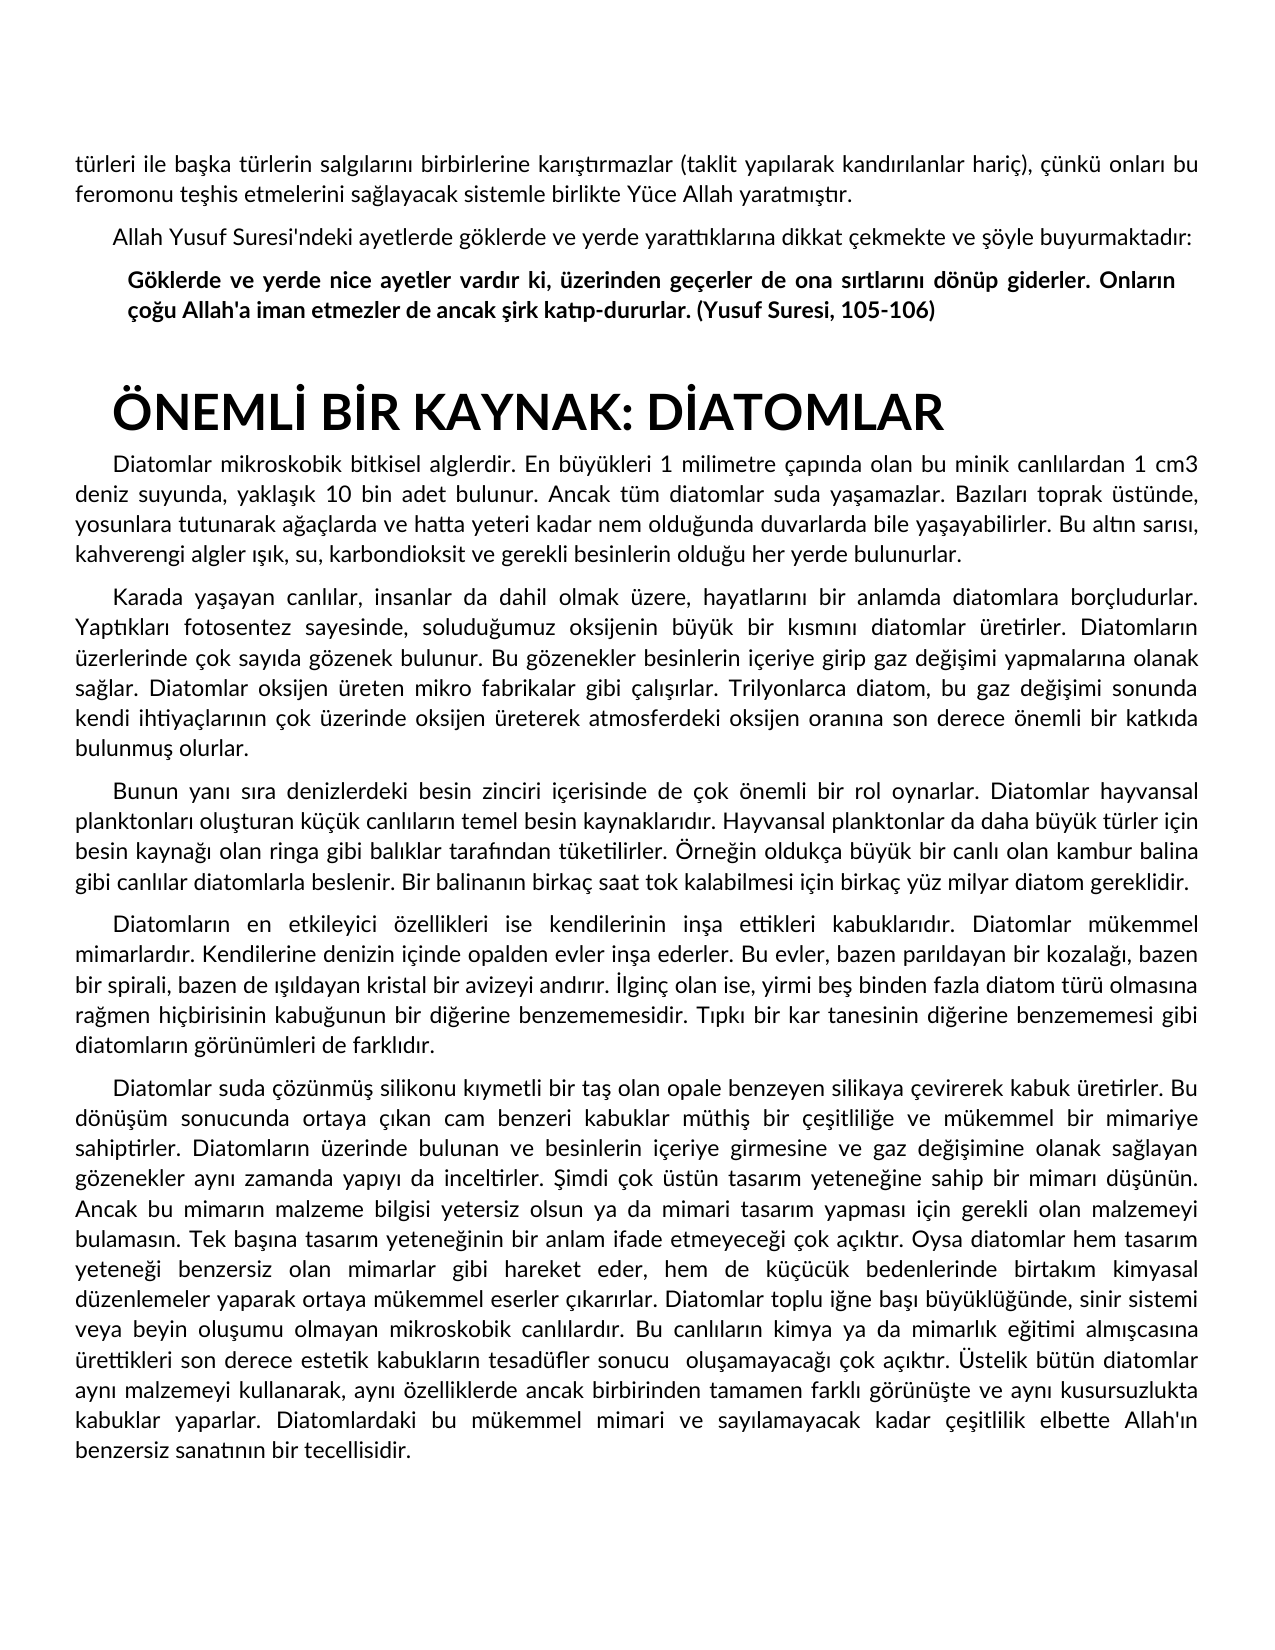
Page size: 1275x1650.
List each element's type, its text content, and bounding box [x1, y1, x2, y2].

text Diatomlar suda çözünmüş silikonu kıymetli bir taş olan opale benzeyen silikaya çevirerek kabuk üretirler. Bu dönüşüm sonucunda ortaya çıkan cam benzeri kabuklar müthiş bir çeşitliliğe ve mükemmel bir mimariye sahiptirler. Diatomların üzerinde bulunan ve besinlerin içeriye girmesine ve gaz değişimine olanak sağlayan gözenekler aynı zamanda yapıyı da inceltirler. Şimdi çok üstün tasarım yeteneğine sahip bir mimarı düşünün. Ancak bu mimarın malzeme bilgisi yetersiz olsun ya da mimari tasarım yapması için gerekli olan malzemeyi bulamasın. Tek başına tasarım yeteneğinin bir anlam ifade etmeyeceği çok açıktır. Oysa diatomlar hem tasarım yeteneği benzersiz olan mimarlar gibi hareket eder, hem de küçücük bedenlerinde birtakım kimyasal düzenlemeler yaparak ortaya mükemmel eserler çıkarırlar. Diatomlar toplu iğne başı büyüklüğünde, sinir sistemi veya beyin oluşumu olmayan mikroskobik canlılardır. Bu canlıların kimya ya da mimarlık eğitimi almışcasına ürettikleri son derece estetik kabukların tesadüfler sonucu oluşamayacağı çok açıktır. Üstelik bütün diatomlar aynı malzemeyi kullanarak, aynı özelliklerde ancak birbirinden tamamen farklı görünüşte ve aynı kusursuzlukta kabuklar yaparlar. Diatomlardaki bu mükemmel mimari ve sayılamayacak kadar çeşitlilik elbette Allah'ın benzersiz sanatının bir tecellisidir. [75, 1073, 1200, 1463]
text Diatomlar mikroskobik bitkisel alglerdir. En büyükleri 1 milimetre çapında olan bu minik canlılardan 1 cm3 deniz suyunda, yaklaşık 10 bin adet bulunur. Ancak tüm diatomlar suda yaşamazlar. Bazıları toprak üstünde, yosunlara tutunarak ağaçlarda ve hatta yeteri kadar nem olduğunda duvarlarda bile yaşayabilirler. Bu altın sarısı, kahverengi algler ışık, su, karbondioksit ve gerekli besinlerin olduğu her yerde bulunurlar. [75, 449, 1200, 568]
text Allah Yusuf Suresi'ndeki ayetlerde göklerde ve yerde yarattıklarına dikkat çekmekte ve şöyle buyurmaktadır: [75, 223, 1200, 250]
text türleri ile başka türlerin salgılarını birbirlerine karıştırmazlar (taklit yapılarak kandırılanlar hariç), çünkü onları bu feromonu teşhis etmelerini sağlayacak sistemle birlikte Yüce Allah yaratmıştır. [75, 150, 1200, 208]
text Göklerde ve yerde nice ayetler vardır ki, üzerinden geçerler de ona sırtlarını dönüp giderler. Onların çoğu Allah'a iman etmezler de ancak şirk katıp-dururlar. (Yusuf Suresi, 105-106) [127, 266, 1177, 323]
text Diatomların en etkileyici özellikleri ise kendilerinin inşa ettikleri kabuklarıdır. Diatomlar mükemmel mimarlardır. Kendilerine denizin içinde opalden evler inşa ederler. Bu evler, bazen parıldayan bir kozalağı, bazen bir spirali, bazen de ışıldayan kristal bir avizeyi andırır. İlginç olan ise, yirmi beş binden fazla diatom türü olmasına rağmen hiçbirisinin kabuğunun bir diğerine benzememesidir. Tıpkı bir kar tanesinin diğerine benzememesi gibi diatomların görünümleri de farklıdır. [75, 910, 1200, 1058]
text Karada yaşayan canlılar, insanlar da dahil olmak üzere, hayatlarını bir anlamda diatomlara borçludurlar. Yaptıkları fotosentez sayesinde, soluduğumuz oksijenin büyük bir kısmını diatomlar üretirler. Diatomların üzerlerinde çok sayıda gözenek bulunur. Bu gözenekler besinlerin içeriye girip gaz değişimi yapmalarına olanak sağlar. Diatomlar oksijen üreten mikro fabrikalar gibi çalışırlar. Trilyonlarca diatom, bu gaz değişimi sonunda kendi ihtiyaçlarının çok üzerinde oksijen üreterek atmosferdeki oksijen oranına son derece önemli bir katkıda bulunmuş olurlar. [75, 583, 1200, 761]
subtitle ÖNEMLİ BİR KAYNAK: DİATOMLAR [112, 381, 1200, 441]
text Bunun yanı sıra denizlerdeki besin zinciri içerisinde de çok önemli bir rol oynarlar. Diatomlar hayvansal planktonları oluşturan küçük canlıların temel besin kaynaklarıdır. Hayvansal planktonlar da daha büyük türler için besin kaynağı olan ringa gibi balıklar tarafından tüketilirler. Örneğin oldukça büyük bir canlı olan kambur balina gibi canlılar diatomlarla beslenir. Bir balinanın birkaç saat tok kalabilmesi için birkaç yüz milyar diatom gereklidir. [75, 777, 1200, 895]
